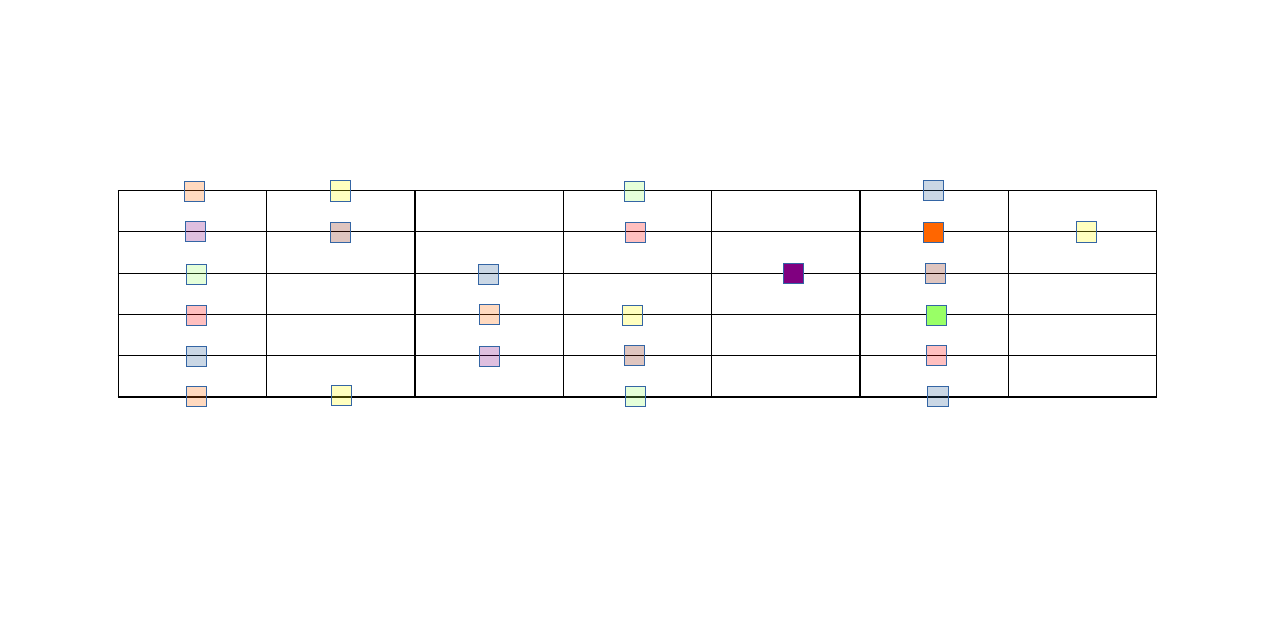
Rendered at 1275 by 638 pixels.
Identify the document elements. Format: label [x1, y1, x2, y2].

table_cell [119, 232, 266, 273]
table_cell [564, 315, 711, 355]
table_cell [861, 356, 1008, 396]
table_header [712, 191, 859, 231]
table_header [119, 191, 266, 231]
table_cell [712, 274, 859, 314]
table_cell [416, 274, 563, 314]
table_cell [267, 356, 414, 396]
table_header [267, 191, 414, 231]
table_cell [712, 232, 859, 273]
table_cell [267, 274, 414, 314]
table_header [861, 191, 1008, 231]
table_header [564, 191, 711, 231]
table_cell [564, 232, 711, 273]
table_cell [1009, 356, 1156, 396]
table_cell [1009, 232, 1156, 273]
table_cell [564, 356, 711, 396]
table_cell [564, 274, 711, 314]
table_cell [1009, 315, 1156, 355]
table_cell [861, 274, 1008, 314]
table_cell [416, 315, 563, 355]
table_cell [119, 274, 266, 314]
table_cell [712, 315, 859, 355]
table_cell [416, 356, 563, 396]
table_header [416, 191, 563, 231]
table_cell [861, 232, 1008, 273]
table_cell [416, 232, 563, 273]
table_cell [119, 356, 266, 396]
table_cell [267, 315, 414, 355]
table_cell [1009, 274, 1156, 314]
table_cell [861, 315, 1008, 355]
table_cell [712, 356, 859, 396]
table_header [1009, 191, 1156, 231]
table_cell [267, 232, 414, 273]
table_cell [119, 315, 266, 355]
